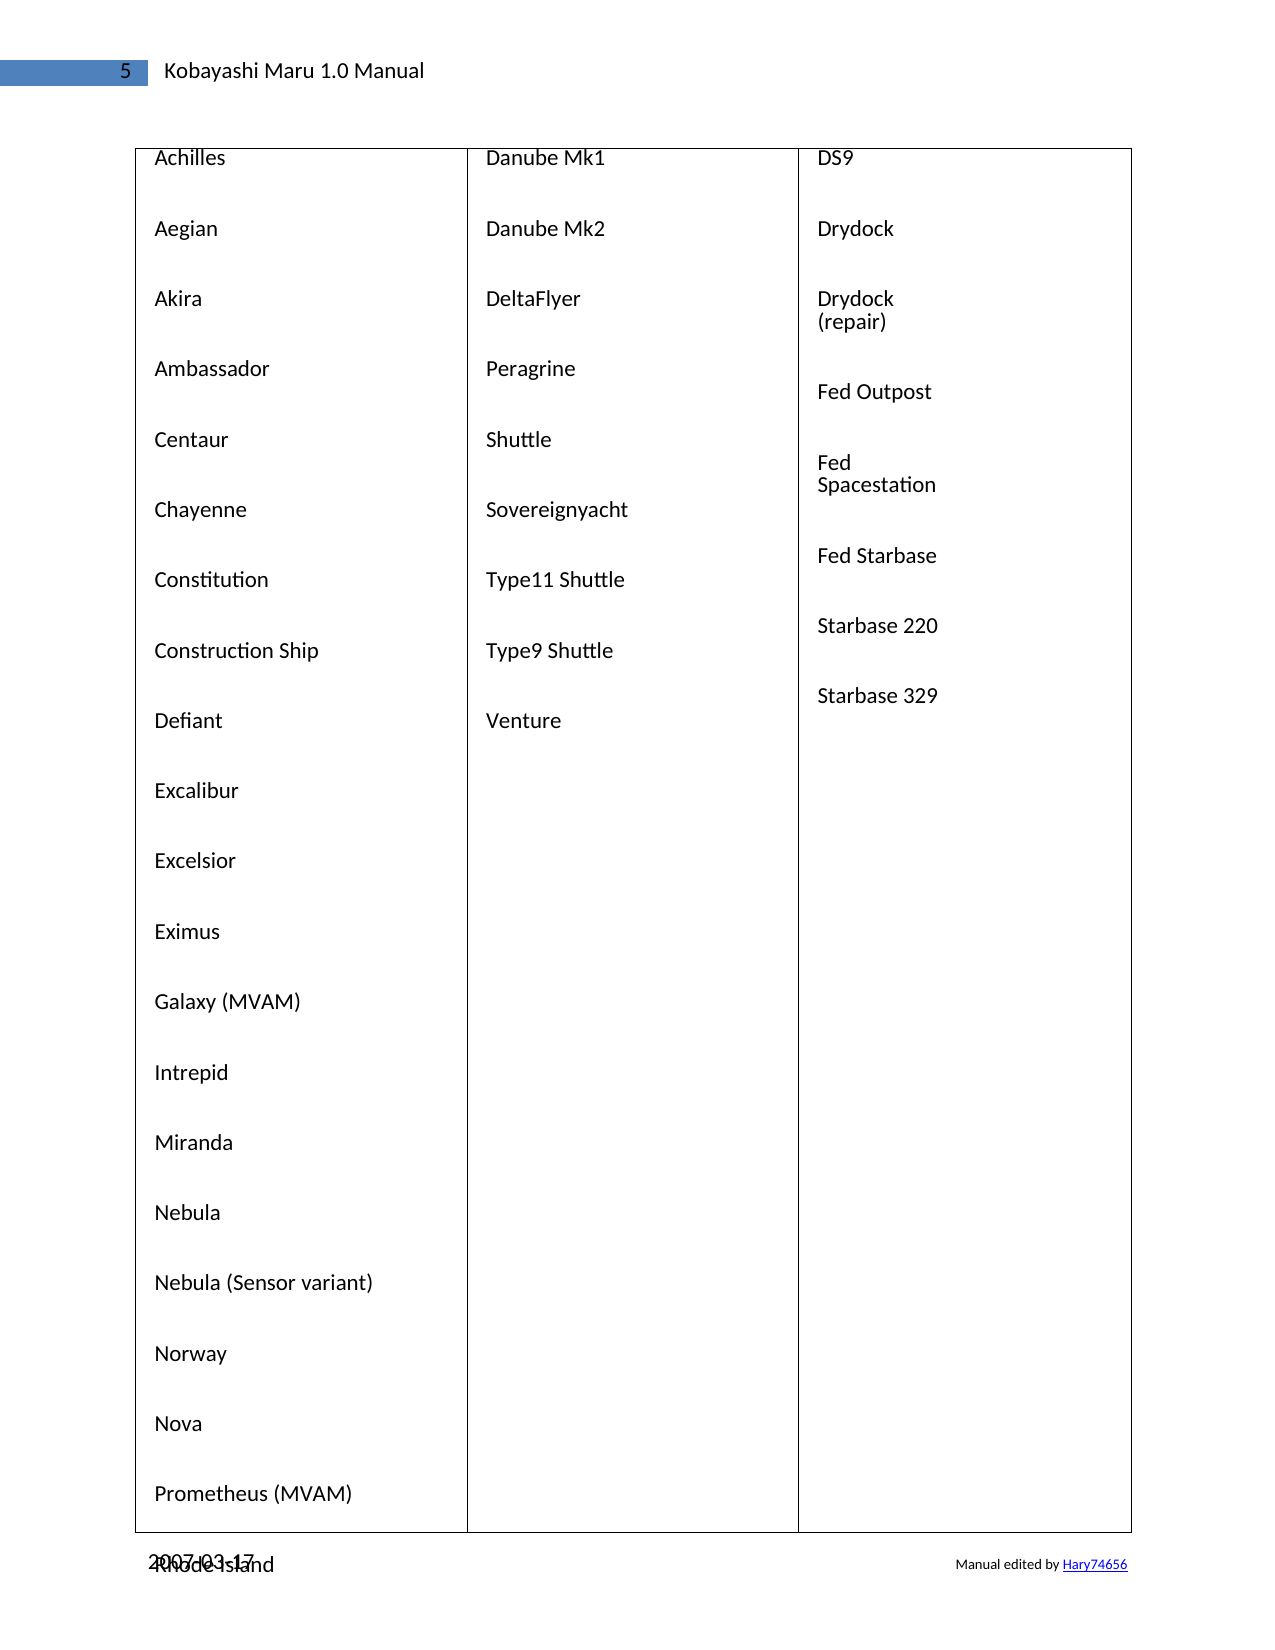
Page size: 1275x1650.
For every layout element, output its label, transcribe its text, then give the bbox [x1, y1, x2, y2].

table_cell [479, 1044, 636, 1088]
table_header [799, 149, 1131, 1532]
table_cell [479, 913, 636, 956]
table_header [468, 149, 798, 1532]
table_header [389, 149, 467, 1532]
table_cell [810, 801, 972, 844]
table_cell [810, 976, 972, 1019]
table_cell [810, 1020, 972, 1063]
table_cell [810, 845, 972, 888]
table_cell [479, 1088, 636, 1131]
table_header Achilles Aegian Akira Ambassador Centaur Chayenne Constitution Construction Ship Defiant Excalibur Excelsior Eximus Galaxy (MVAM) Intrepid Miranda Nebula Nebula (Sensor variant) Norway Nova Prometheus (MVAM) Rhode Island Sebre Sovereign Steamrunner USS Lakota [147, 149, 389, 1532]
table_cell [479, 956, 636, 1000]
table_cell [810, 888, 972, 932]
table_cell [479, 825, 636, 869]
table_cell [810, 1063, 972, 1107]
table_cell [479, 1000, 636, 1044]
table_header DS9 Drydock Drydock (repair) Fed Outpost Fed Spacestation Fed Starbase Starbase 220 Starbase 329 [810, 149, 972, 801]
table_cell [479, 1131, 636, 1175]
table_header Danube Mk1 Danube Mk2 DeltaFlyer Peragrine Shuttle Sovereignyacht Type11 Shuttle Type9 Shuttle Venture [479, 149, 636, 825]
table_cell [810, 932, 972, 976]
table_cell [479, 869, 636, 913]
table_header [136, 149, 147, 1532]
